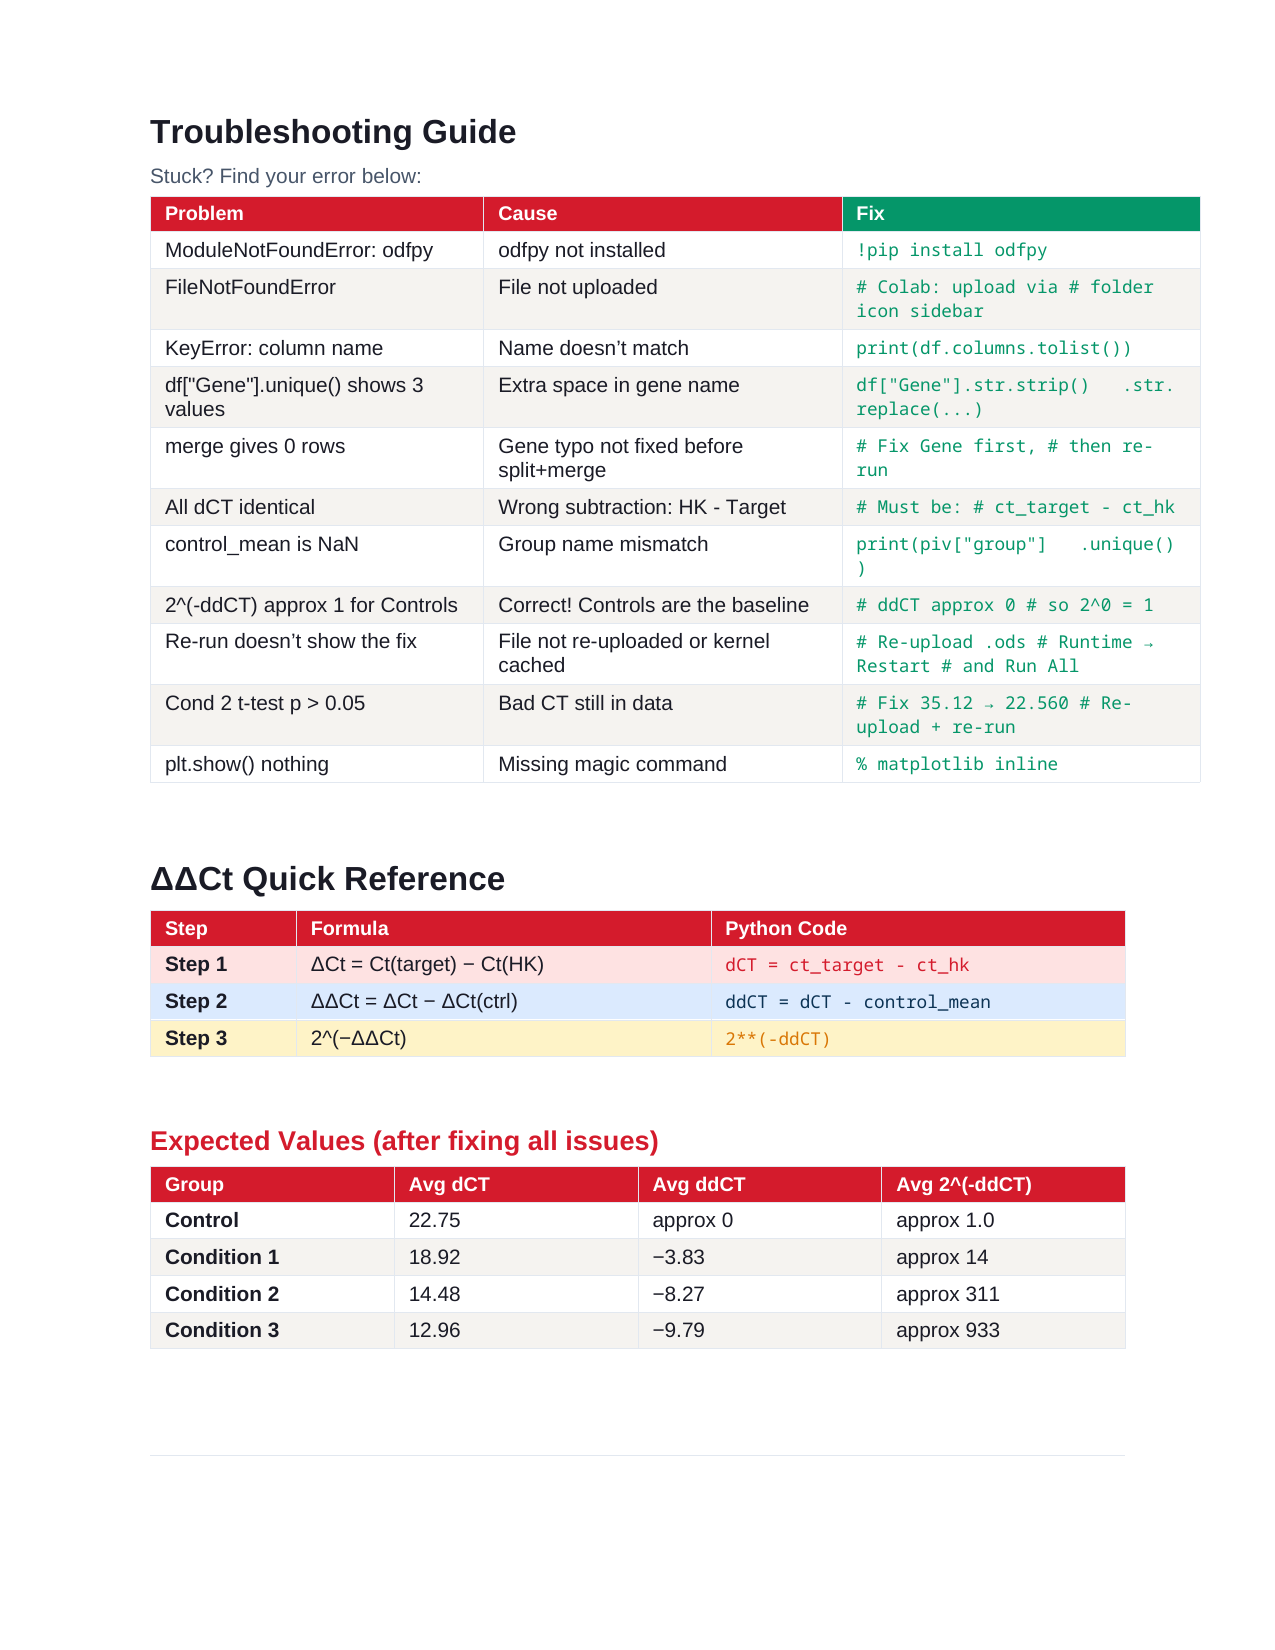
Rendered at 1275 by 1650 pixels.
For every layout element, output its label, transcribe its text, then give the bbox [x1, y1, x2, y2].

subtitle ΔΔCt Quick Reference [150, 859, 1125, 898]
table_cell 22.75 [395, 1203, 638, 1238]
table_cell approx 14 [882, 1239, 1125, 1275]
table_cell All dCT identical [151, 489, 483, 525]
table_cell ddCT = dCT - control_mean [712, 984, 1125, 1019]
table_cell # ddCT approx 0 # so 2^0 = 1 [843, 587, 1200, 623]
table_cell 2^(−ΔΔCt) [297, 1021, 711, 1056]
table_cell Re-run doesn’t show the fix [151, 624, 483, 684]
table_cell Name doesn’t match [484, 330, 842, 366]
table_cell # Colab: upload via # folder icon sidebar [843, 269, 1200, 329]
table_cell File not uploaded [484, 269, 842, 329]
table_cell plt.show() nothing [151, 746, 483, 782]
table_cell !pip install odfpy [843, 232, 1200, 268]
table_cell ModuleNotFoundError: odfpy [151, 232, 483, 268]
table_cell −9.79 [639, 1313, 881, 1348]
table_header Avg 2^(-ddCT) [882, 1167, 1125, 1202]
table_cell # Fix Gene first, # then re-run [843, 428, 1200, 488]
table_cell −8.27 [639, 1276, 881, 1312]
table_cell Extra space in gene name [484, 367, 842, 427]
table_cell print(df.columns.tolist()) [843, 330, 1200, 366]
table_cell Control [151, 1203, 394, 1238]
table_cell Missing magic command [484, 746, 842, 782]
table_cell approx 1.0 [882, 1203, 1125, 1238]
table_cell ΔΔCt = ΔCt − ΔCt(ctrl) [297, 984, 711, 1019]
table_cell Gene typo not fixed before split+merge [484, 428, 842, 488]
table_header Avg dCT [395, 1167, 638, 1202]
table_cell # Fix 35.12 → 22.560 # Re-upload + re-run [843, 685, 1200, 745]
table_cell Cond 2 t-test p > 0.05 [151, 685, 483, 745]
table_cell print(piv["group"] .unique()) [843, 526, 1200, 586]
text Stuck? Find your error below: [150, 163, 1125, 187]
table_cell df["Gene"].unique() shows 3 values [151, 367, 483, 427]
table_cell 18.92 [395, 1239, 638, 1275]
table_cell −3.83 [639, 1239, 881, 1275]
table_header Fix [843, 197, 1200, 231]
table_cell Group name mismatch [484, 526, 842, 586]
table_header Cause [484, 197, 842, 231]
subtitle Troubleshooting Guide [150, 112, 1125, 151]
table_header Python Code [712, 911, 1125, 946]
table_cell merge gives 0 rows [151, 428, 483, 488]
table_cell odfpy not installed [484, 232, 842, 268]
table_cell Step 3 [151, 1021, 296, 1056]
table_cell Wrong subtraction: HK - Target [484, 489, 842, 525]
table_cell df["Gene"].str.strip() .str.replace(...) [843, 367, 1200, 427]
table_cell Correct! Controls are the baseline [484, 587, 842, 623]
table_cell KeyError: column name [151, 330, 483, 366]
table_cell Condition 1 [151, 1239, 394, 1275]
table_cell 2**(-ddCT) [712, 1021, 1125, 1056]
table_cell % matplotlib inline [843, 746, 1200, 782]
table_cell # Must be: # ct_target - ct_hk [843, 489, 1200, 525]
table_header Formula [297, 911, 711, 946]
table_cell FileNotFoundError [151, 269, 483, 329]
table_cell 2^(-ddCT) approx 1 for Controls [151, 587, 483, 623]
table_cell # Re-upload .ods # Runtime → Restart # and Run All [843, 624, 1200, 684]
table_cell Bad CT still in data [484, 685, 842, 745]
table_cell approx 311 [882, 1276, 1125, 1312]
table_cell control_mean is NaN [151, 526, 483, 586]
table_cell Condition 2 [151, 1276, 394, 1312]
table_cell 12.96 [395, 1313, 638, 1348]
table_cell Step 1 [151, 947, 296, 983]
table_header Group [151, 1167, 394, 1202]
table_cell dCT = ct_target - ct_hk [712, 947, 1125, 983]
table_cell approx 933 [882, 1313, 1125, 1348]
table_cell Step 2 [151, 984, 296, 1019]
table_header Avg ddCT [639, 1167, 881, 1202]
table_cell File not re-uploaded or kernel cached [484, 624, 842, 684]
table_cell 14.48 [395, 1276, 638, 1312]
subtitle Expected Values (after fixing all issues) [150, 1124, 1125, 1156]
table_header Problem [151, 197, 483, 231]
table_cell Condition 3 [151, 1313, 394, 1348]
table_cell ΔCt = Ct(target) − Ct(HK) [297, 947, 711, 983]
table_cell approx 0 [639, 1203, 881, 1238]
table_header Step [151, 911, 296, 946]
